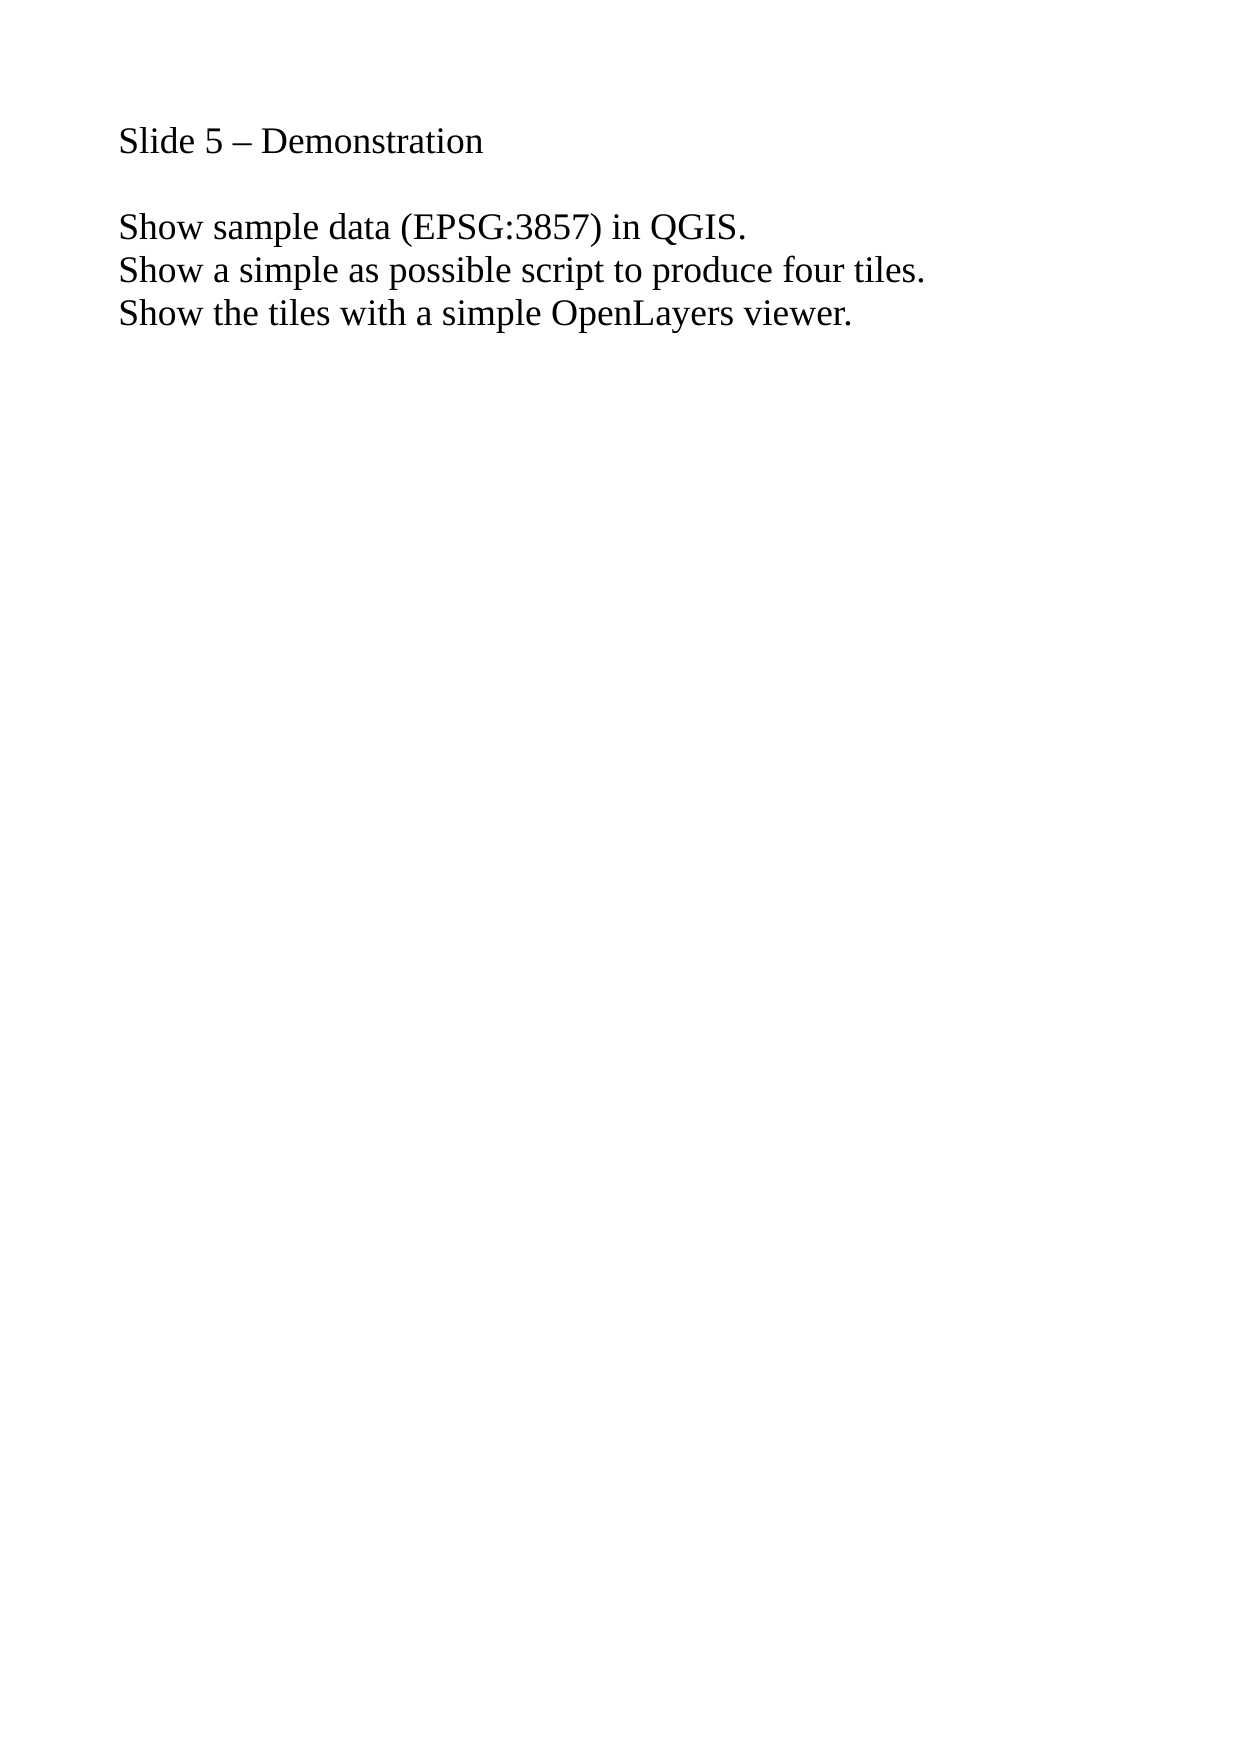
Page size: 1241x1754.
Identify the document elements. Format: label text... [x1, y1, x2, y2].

text Show sample data (EPSG:3857) in QGIS. [118, 204, 1122, 247]
text Show the tiles with a simple OpenLayers viewer. [118, 291, 1122, 334]
text Show a simple as possible script to produce four tiles. [118, 247, 1122, 291]
text Slide 5 – Demonstration [118, 118, 1122, 161]
